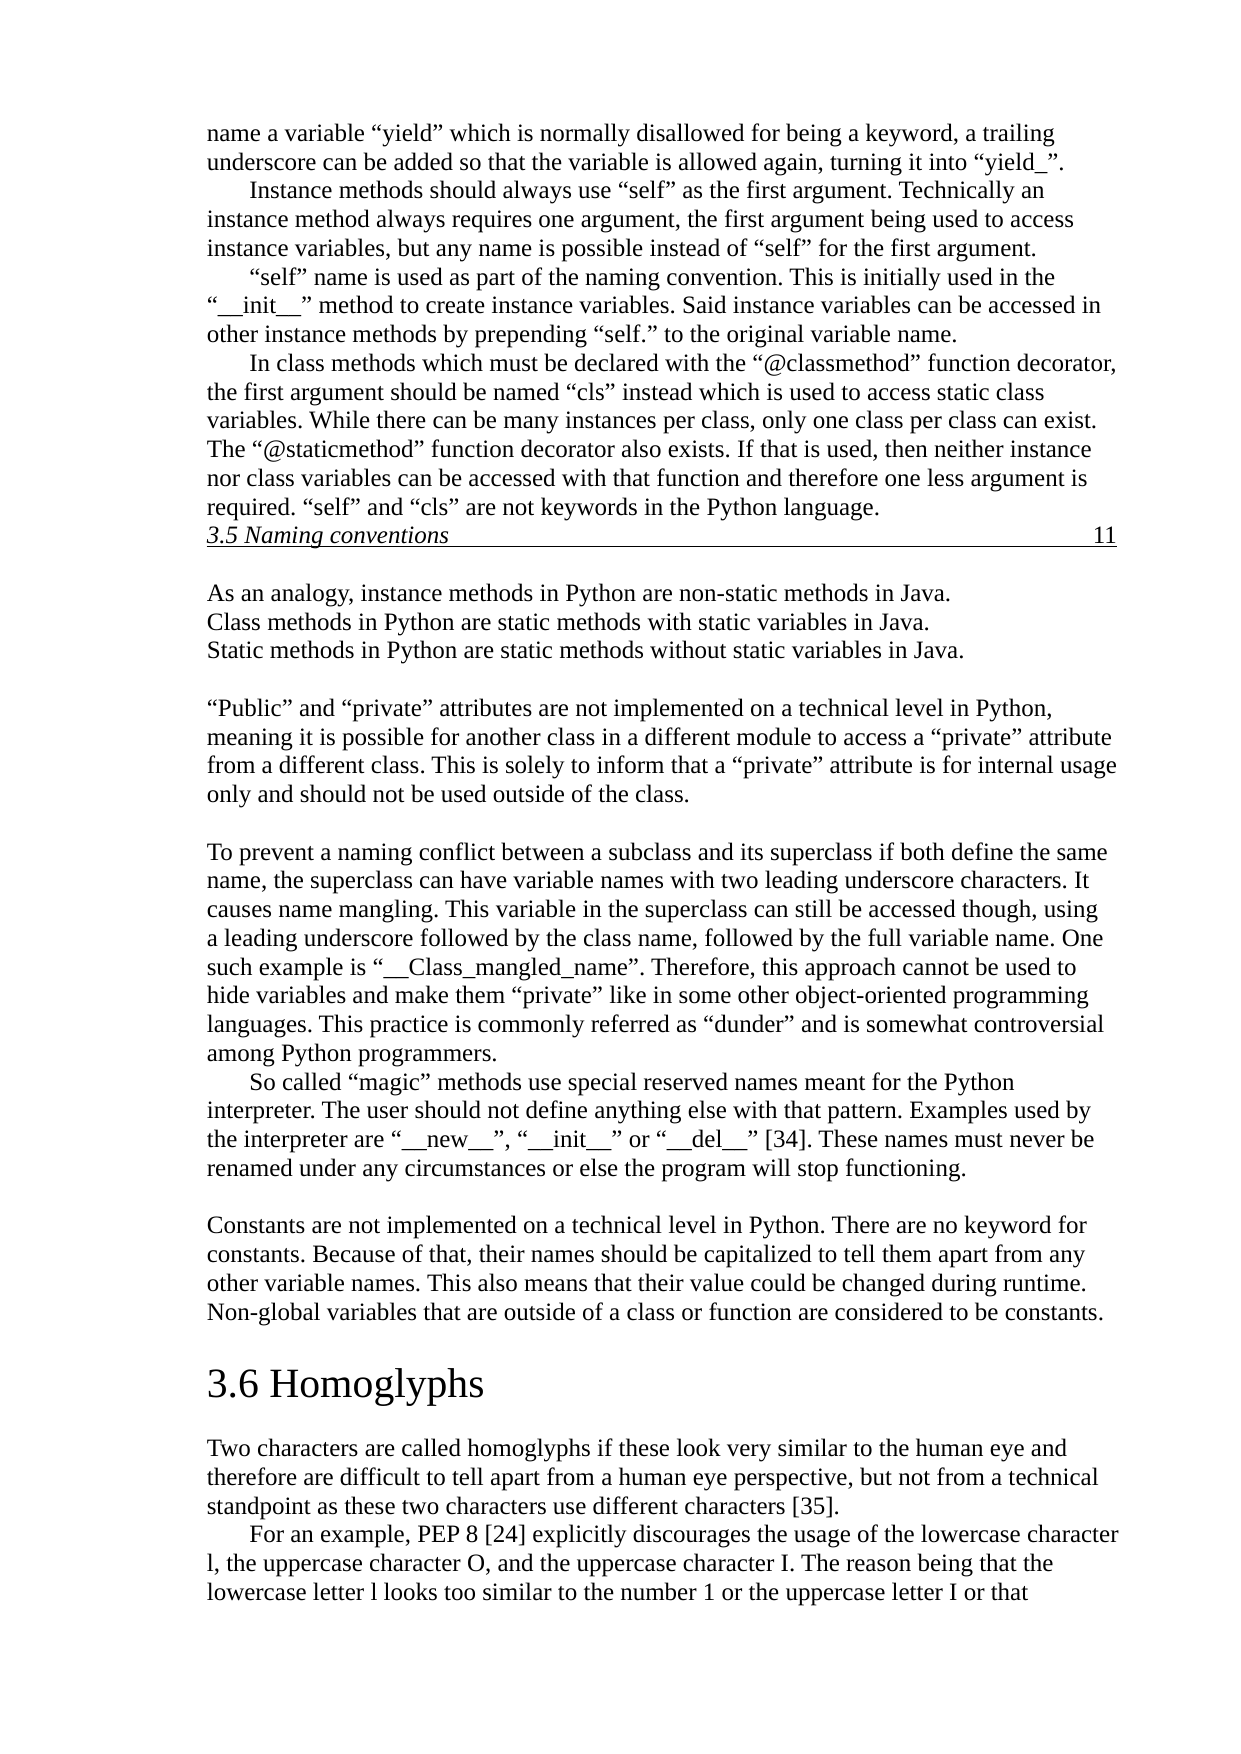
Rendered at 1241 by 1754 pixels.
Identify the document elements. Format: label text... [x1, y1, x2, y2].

text “self” name is used as part of the naming convention. This is initially used in the “__init__” method to create instance variables. Said instance variables can be accessed in other instance methods by prepending “self.” to the original variable name. [207, 262, 1122, 348]
text For an example, PEP 8 [24] explicitly discourages the usage of the lowercase character l, the uppercase character O, and the uppercase character I. The reason being that the lowercase letter l looks too similar to the number 1 or the uppercase letter I or that [207, 1519, 1122, 1606]
text 3.5 Naming conventions 11 [207, 521, 1122, 549]
text Class methods in Python are static methods with static variables in Java. [207, 607, 1122, 636]
text name a variable “yield” which is normally disallowed for being a keyword, a trailing underscore can be added so that the variable is allowed again, turning it into “yield_”. [207, 118, 1122, 176]
text a leading underscore followed by the class name, followed by the full variable name. One such example is “__Class_mangled_name”. Therefore, this approach cannot be used to hide variables and make them “private” like in some other object-oriented programming languages. This practice is commonly referred as “dunder” and is somewhat controversial among Python programmers. [207, 923, 1122, 1067]
subtitle 3.6 Homoglyphs [207, 1358, 1122, 1406]
text In class methods which must be declared with the “@classmethod” function decorator, the first argument should be named “cls” instead which is used to access static class variables. While there can be many instances per class, only one class per class can exist. The “@staticmethod” function decorator also exists. If that is used, then neither instance nor class variables can be accessed with that function and therefore one less argument is required. “self” and “cls” are not keywords in the Python language. [207, 348, 1122, 521]
text To prevent a naming conflict between a subclass and its superclass if both define the same name, the superclass can have variable names with two leading underscore characters. It causes name mangling. This variable in the superclass can still be accessed though, using [207, 837, 1122, 923]
text As an analogy, instance methods in Python are non-static methods in Java. [207, 578, 1122, 607]
text Two characters are called homoglyphs if these look very similar to the human eye and therefore are difficult to tell apart from a human eye perspective, but not from a technical standpoint as these two characters use different characters [35]. [207, 1433, 1122, 1519]
text So called “magic” methods use special reserved names meant for the Python interpreter. The user should not define anything else with that pattern. Examples used by the interpreter are “__new__”, “__init__” or “__del__” [34]. These names must never be renamed under any circumstances or else the program will stop functioning. [207, 1067, 1122, 1182]
text “Public” and “private” attributes are not implemented on a technical level in Python, meaning it is possible for another class in a different module to access a “private” attribute from a different class. This is solely to inform that a “private” attribute is for internal usage only and should not be used outside of the class. [207, 693, 1122, 808]
text Static methods in Python are static methods without static variables in Java. [207, 636, 1122, 664]
text Instance methods should always use “self” as the first argument. Technically an instance method always requires one argument, the first argument being used to access instance variables, but any name is possible instead of “self” for the first argument. [207, 176, 1122, 262]
text Constants are not implemented on a technical level in Python. There are no keyword for constants. Because of that, their names should be capitalized to tell them apart from any other variable names. This also means that their value could be changed during runtime. Non-global variables that are outside of a class or function are considered to be constants. [207, 1211, 1122, 1326]
